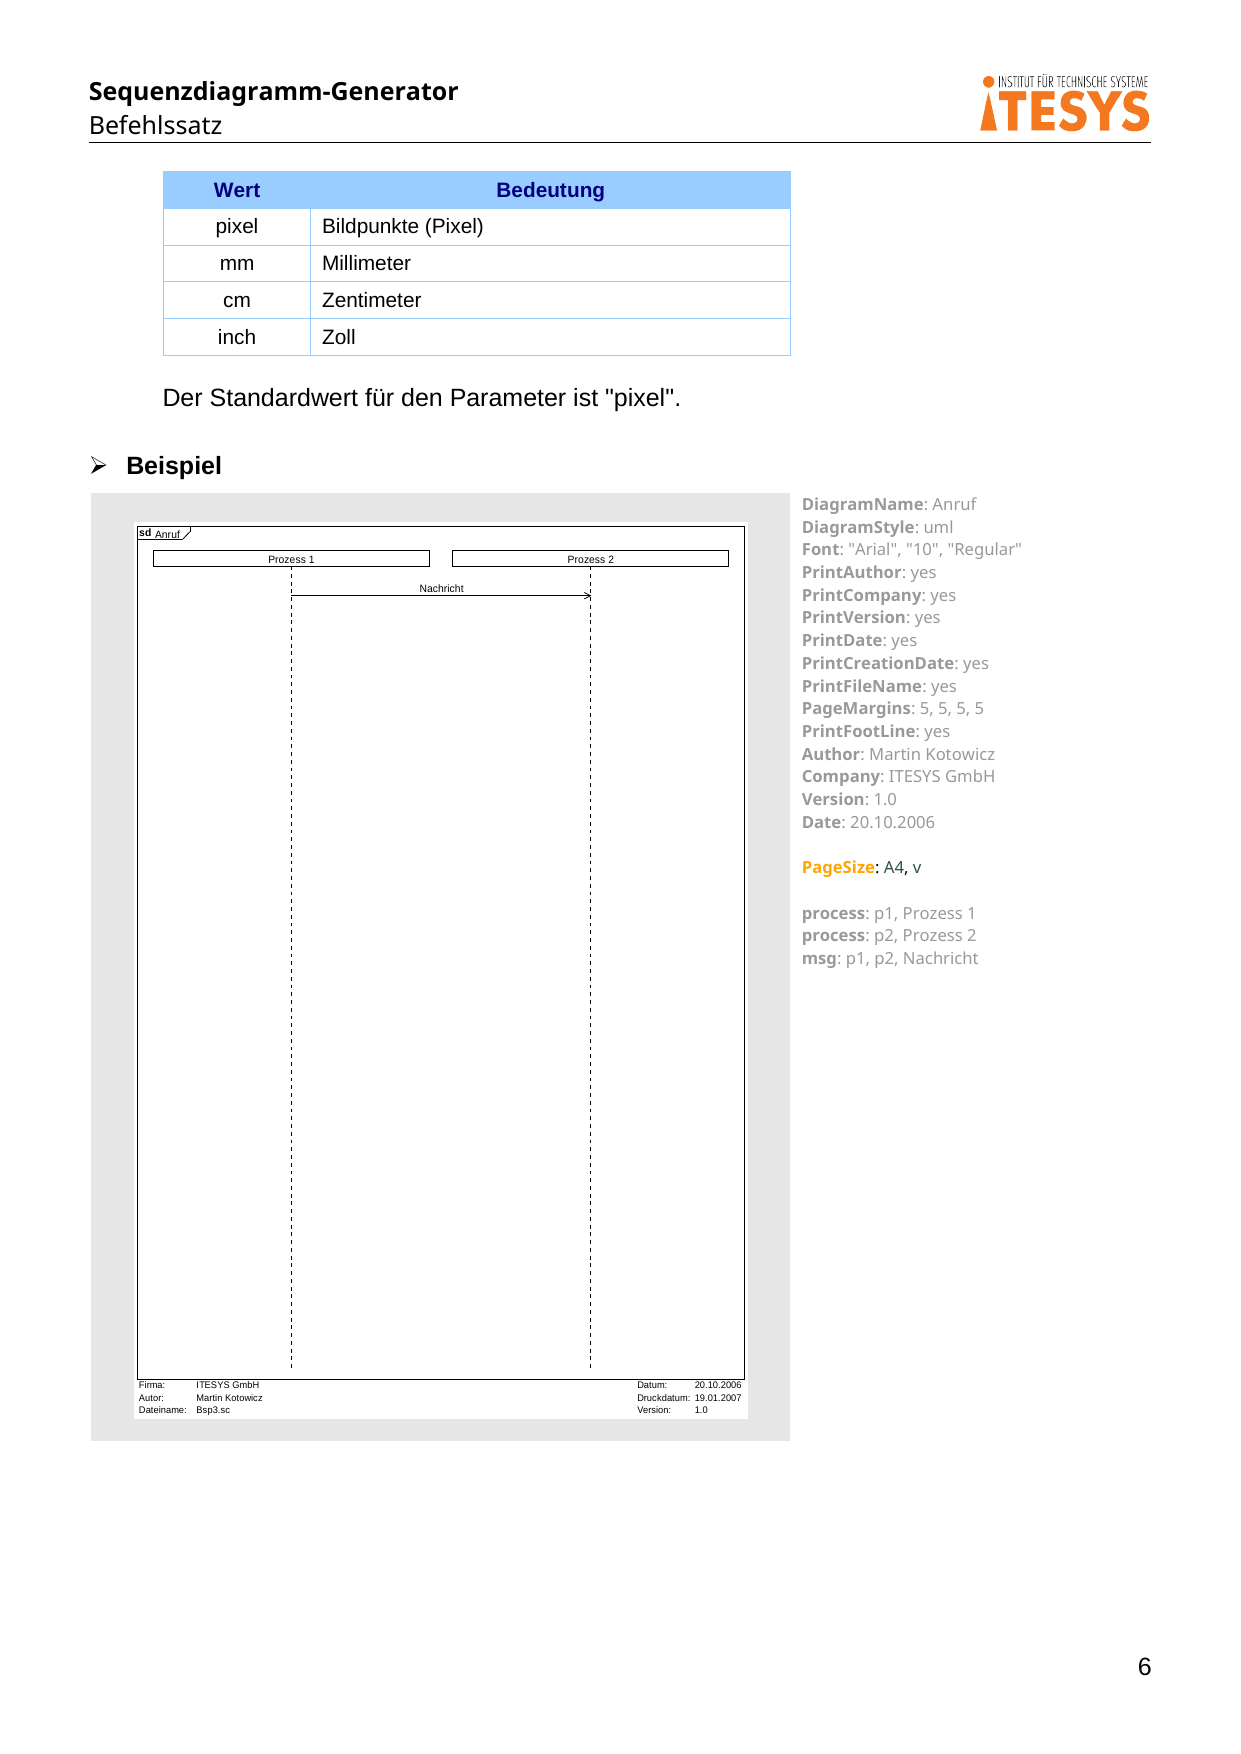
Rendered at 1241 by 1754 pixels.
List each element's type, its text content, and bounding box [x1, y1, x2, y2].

table_cell Zoll [311, 319, 790, 355]
table_cell Zentimeter [311, 282, 790, 318]
table_cell Millimeter [311, 246, 790, 281]
table_header Wert [164, 172, 310, 208]
list Beispiel [88, 452, 1152, 480]
table_header [91, 493, 790, 1441]
table_cell pixel [164, 209, 310, 244]
table_cell inch [164, 319, 310, 355]
text Der Standardwert für den Parameter ist "pixel". [88, 384, 1152, 412]
table_cell cm [164, 282, 310, 318]
table_cell mm [164, 246, 310, 281]
picture [979, 73, 1151, 132]
table_cell Bildpunkte (Pixel) [311, 209, 790, 244]
table_header DiagramName: Anruf DiagramStyle: uml Font: "Arial", "10", "Regular" PrintAuthor: yes PrintCompany: yes PrintVersion: yes PrintDate: yes PrintCreationDate: yes PrintFileName: yes PageMargins: 5, 5, 5, 5 PrintFootLine: yes Author: Martin Kotowicz Company: ITESYS GmbH Version: 1.0 Date: 20.10.2006 PageSize: A4, v process: p1, Prozess 1 process: p2, Prozess 2 msg: p1, p2, Nachricht [790, 493, 1152, 1441]
table_header Bedeutung [311, 172, 790, 208]
